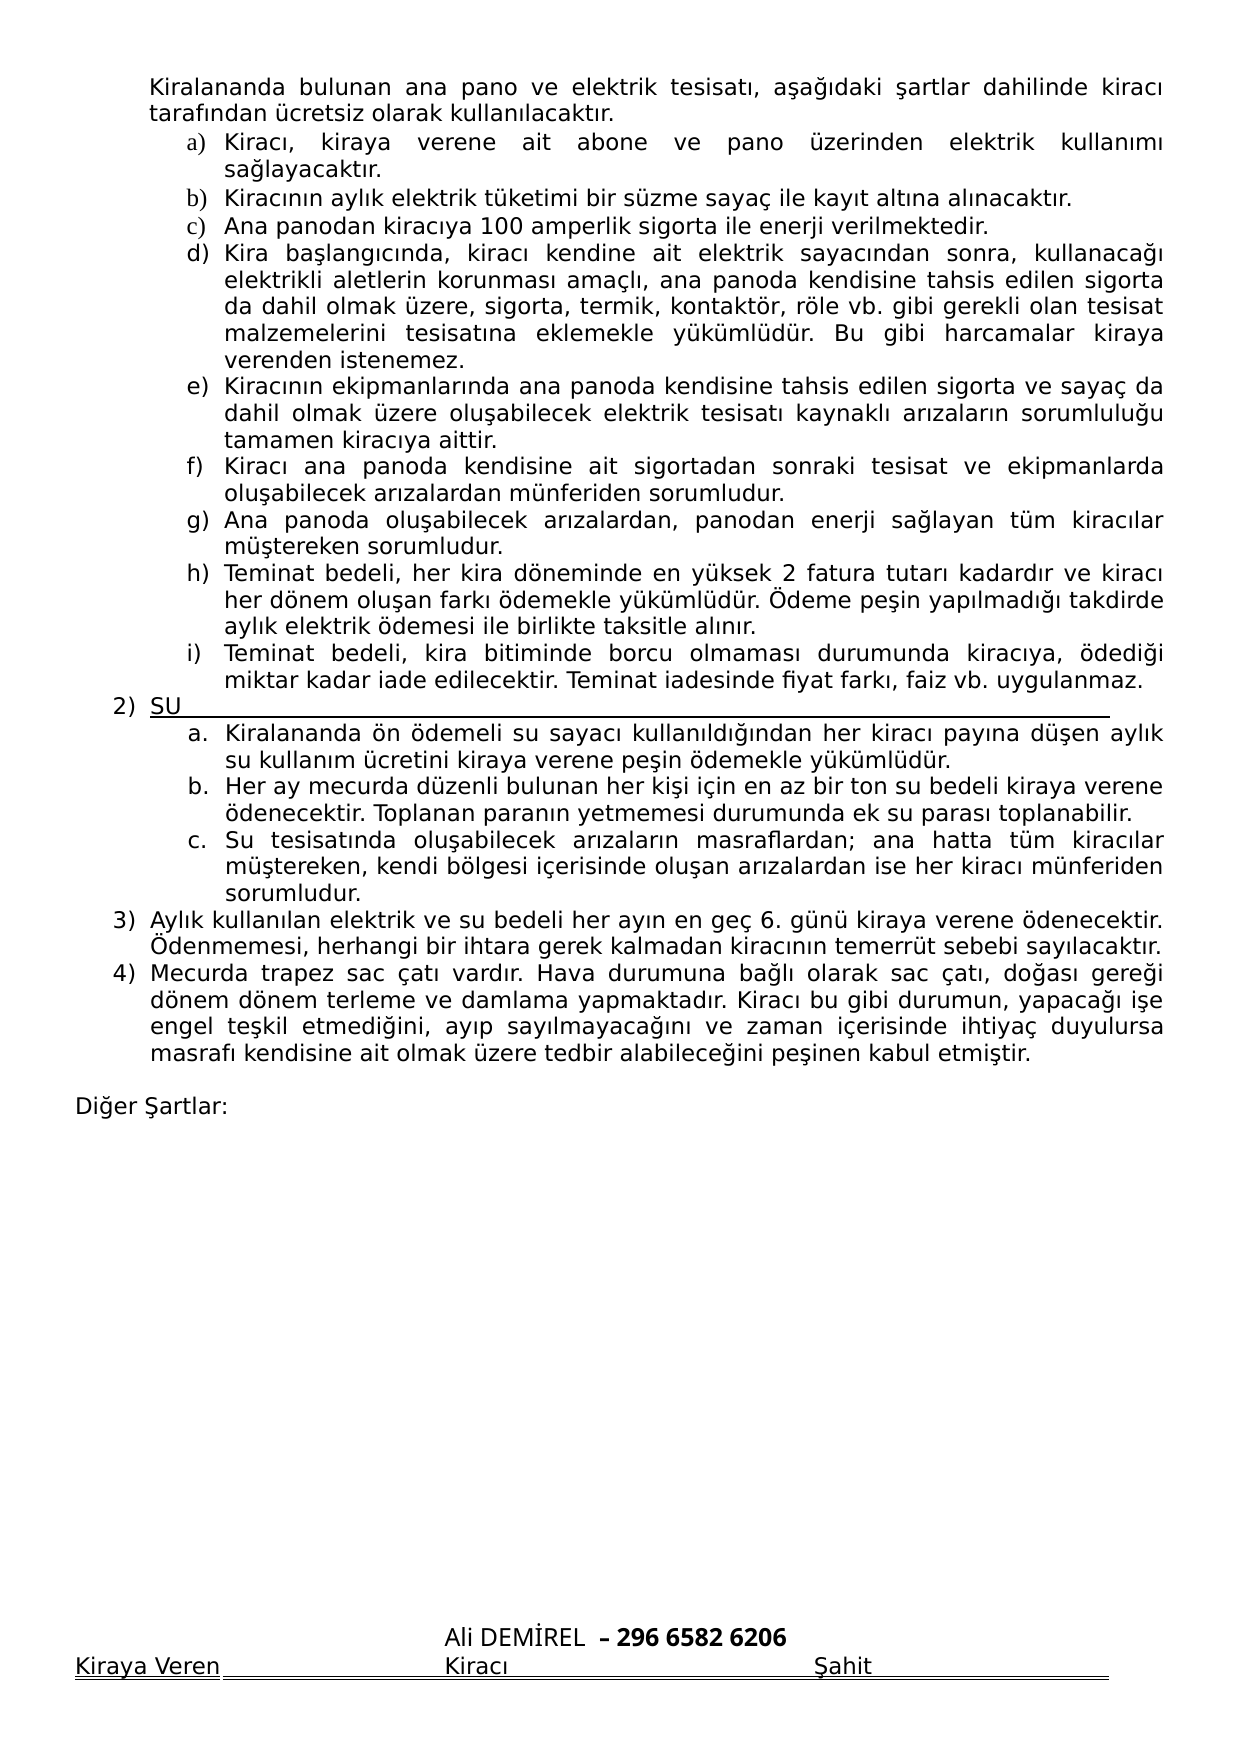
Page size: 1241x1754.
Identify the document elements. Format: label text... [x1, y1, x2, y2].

list Mecurda trapez sac çatı vardır. Hava durumuna bağlı olarak sac çatı, doğası gereği dönem dönem terleme ve damlama yapmaktadır. Kiracı bu gibi durumun, yapacağı işe engel teşkil etmediğini, ayıp sayılmayacağını ve zaman içerisinde ihtiyaç duyulursa masrafı kendisine ait olmak üzere tedbir alabileceğini peşinen kabul etmiştir. [112, 960, 1165, 1067]
text Diğer Şartlar: [75, 1093, 1165, 1120]
list Kira başlangıcında, kiracı kendine ait elektrik sayacından sonra, kullanacağı elektrikli aletlerin korunması amaçlı, ana panoda kendisine tahsis edilen sigorta da dahil olmak üzere, sigorta, termik, kontaktör, röle vb. gibi gerekli olan tesisat malzemelerini tesisatına eklemekle yükümlüdür. Bu gibi harcamalar kiraya verenden istenemez. [186, 240, 1165, 373]
list Teminat bedeli, her kira döneminde en yüksek 2 fatura tutarı kadardır ve kiracı her dönem oluşan farkı ödemekle yükümlüdür. Ödeme peşin yapılmadığı takdirde aylık elektrik ödemesi ile birlikte taksitle alınır. [186, 560, 1165, 640]
list Kiracı ana panoda kendisine ait sigortadan sonraki tesisat ve ekipmanlarda oluşabilecek arızalardan münferiden sorumludur. [186, 453, 1165, 507]
list Ana panodan kiracıya 100 amperlik sigorta ile enerji verilmektedir. [186, 211, 1165, 240]
list Kiralananda ön ödemeli su sayacı kullanıldığından her kiracı payına düşen aylık su kullanım ücretini kiraya verene peşin ödemekle yükümlüdür. [187, 720, 1165, 773]
list Teminat bedeli, kira bitiminde borcu olmaması durumunda kiracıya, ödediği miktar kadar iade edilecektir. Teminat iadesinde fiyat farkı, faiz vb. uygulanmaz. [186, 640, 1165, 693]
list Ana panoda oluşabilecek arızalardan, panodan enerji sağlayan tüm kiracılar müştereken sorumludur. [186, 507, 1165, 560]
list Su tesisatında oluşabilecek arızaların masraflardan; ana hatta tüm kiracılar müştereken, kendi bölgesi içerisinde oluşan arızalardan ise her kiracı münferiden sorumludur. [187, 827, 1165, 907]
list Kiracının aylık elektrik tüketimi bir süzme sayaç ile kayıt altına alınacaktır. [186, 183, 1165, 211]
list Her ay mecurda düzenli bulunan her kişi için en az bir ton su bedeli kiraya verene ödenecektir. Toplanan paranın yetmemesi durumunda ek su parası toplanabilir. [187, 773, 1165, 827]
list Aylık kullanılan elektrik ve su bedeli her ayın en geç 6. günü kiraya verene ödenecektir. Ödenmemesi, herhangi bir ihtara gerek kalmadan kiracının temerrüt sebebi sayılacaktır. [112, 907, 1165, 960]
list SU [112, 693, 1165, 720]
list Kiracının ekipmanlarında ana panoda kendisine tahsis edilen sigorta ve sayaç da dahil olmak üzere oluşabilecek elektrik tesisatı kaynaklı arızaların sorumluluğu tamamen kiracıya aittir. [186, 373, 1165, 453]
text Kiralananda bulunan ana pano ve elektrik tesisatı, aşağıdaki şartlar dahilinde kiracı tarafından ücretsiz olarak kullanılacaktır. [149, 74, 1165, 127]
list Kiracı, kiraya verene ait abone ve pano üzerinden elektrik kullanımı sağlayacaktır. [186, 127, 1165, 183]
